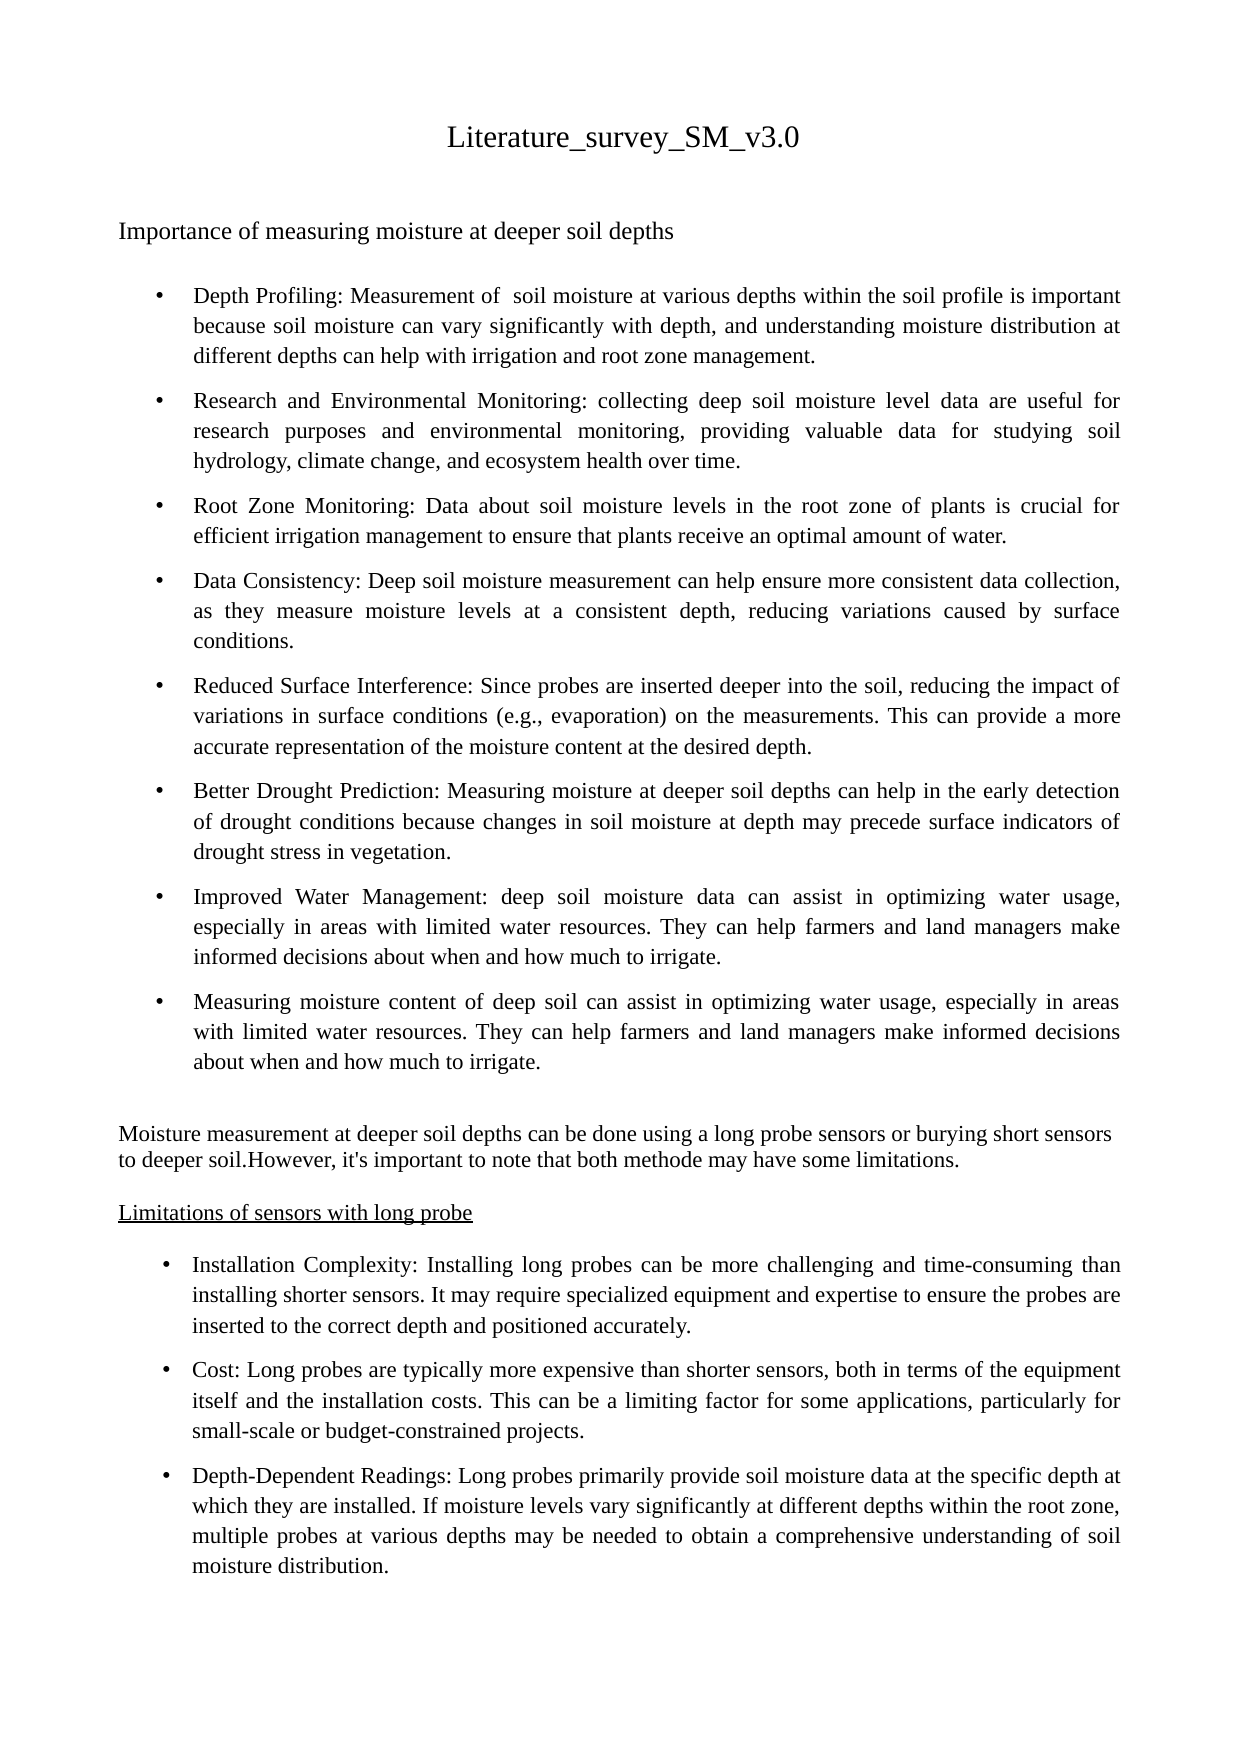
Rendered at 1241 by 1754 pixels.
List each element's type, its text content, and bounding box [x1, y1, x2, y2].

list Better Drought Prediction: Measuring moisture at deeper soil depths can help in the early detection of drought conditions because changes in soil moisture at depth may precede surface indicators of drought stress in vegetation. [156, 778, 1122, 864]
text Importance of measuring moisture at deeper soil depths [118, 210, 1122, 246]
list Measuring moisture content of deep soil can assist in optimizing water usage, especially in areas with limited water resources. They can help farmers and land managers make informed decisions about when and how much to irrigate. [156, 988, 1122, 1075]
list Improved Water Management: deep soil moisture data can assist in optimizing water usage, especially in areas with limited water resources. They can help farmers and land managers make informed decisions about when and how much to irrigate. [156, 883, 1122, 969]
text Limitations of sensors with long probe [118, 1199, 1122, 1225]
list Installation Complexity: Installing long probes can be more challenging and time-consuming than installing shorter sensors. It may require specialized equipment and expertise to ensure the probes are inserted to the correct depth and positioned accurately. [162, 1251, 1122, 1338]
list Depth-Dependent Readings: Long probes primarily provide soil moisture data at the specific depth at which they are installed. If moisture levels vary significantly at different depths within the root zone, multiple probes at various depths may be needed to obtain a comprehensive understanding of soil moisture distribution. [162, 1462, 1122, 1579]
text Literature_survey_SM_v3.0 [118, 118, 1122, 154]
list Root Zone Monitoring: Data about soil moisture levels in the root zone of plants is crucial for efficient irrigation management to ensure that plants receive an optimal amount of water. [156, 492, 1122, 549]
text Moisture measurement at deeper soil depths can be done using a long probe sensors or burying short sensors to deeper soil.However, it's important to note that both methode may have some limitations. [118, 1119, 1122, 1172]
list Depth Profiling: Measurement of soil moisture at various depths within the soil profile is important because soil moisture can vary significantly with depth, and understanding moisture distribution at different depths can help with irrigation and root zone management. [156, 282, 1122, 368]
list Research and Environmental Monitoring: collecting deep soil moisture level data are useful for research purposes and environmental monitoring, providing valuable data for studying soil hydrology, climate change, and ecosystem health over time. [156, 387, 1122, 474]
list Reduced Surface Interference: Since probes are inserted deeper into the soil, reducing the impact of variations in surface conditions (e.g., evaporation) on the measurements. This can provide a more accurate representation of the moisture content at the desired depth. [156, 672, 1122, 759]
list Cost: Long probes are typically more expensive than shorter sensors, both in terms of the equipment itself and the installation costs. This can be a limiting factor for some applications, particularly for small-scale or budget-constrained projects. [162, 1357, 1122, 1443]
list Data Consistency: Deep soil moisture measurement can help ensure more consistent data collection, as they measure moisture levels at a consistent depth, reducing variations caused by surface conditions. [156, 567, 1122, 654]
